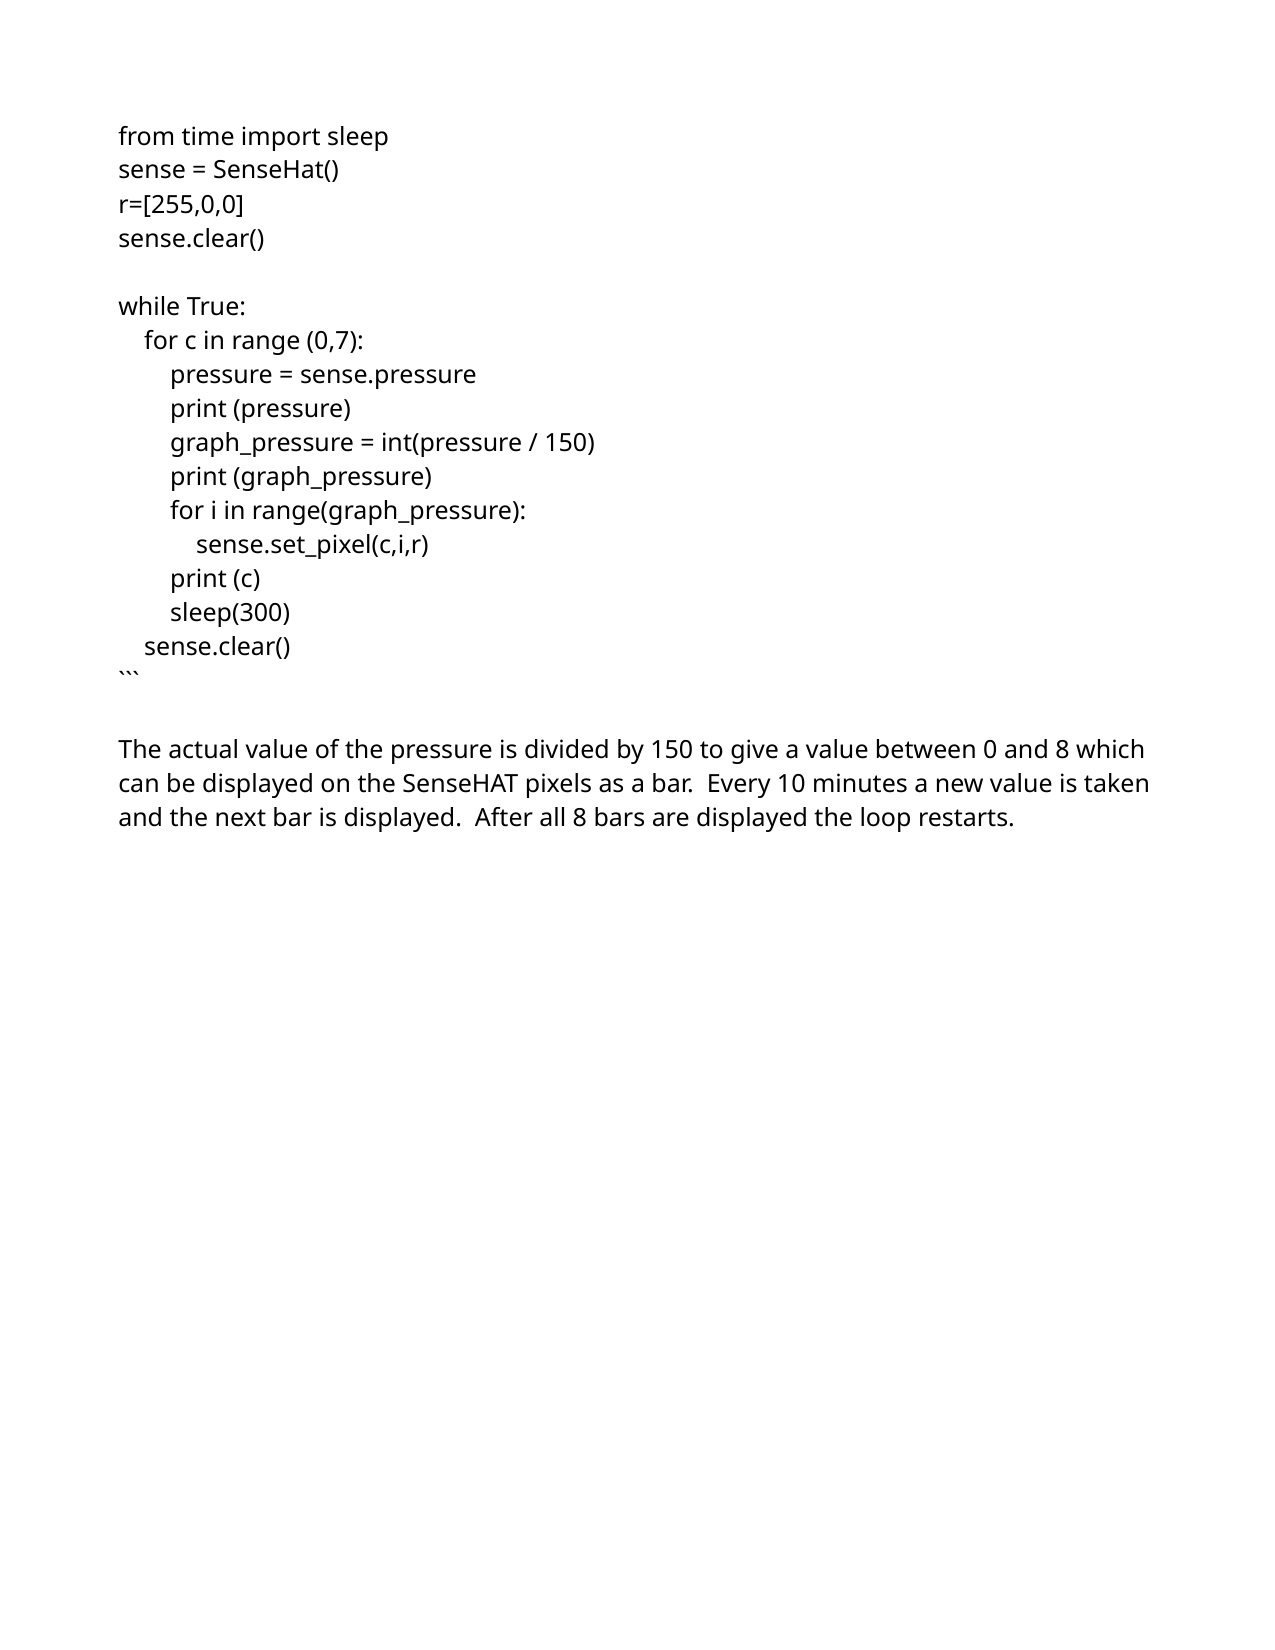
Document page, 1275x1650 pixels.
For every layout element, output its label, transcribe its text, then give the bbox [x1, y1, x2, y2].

text print (pressure) [118, 391, 1157, 425]
text The actual value of the pressure is divided by 150 to give a value between 0 and 8 which can be displayed on the SenseHAT pixels as a bar. Every 10 minutes a new value is taken and the next bar is displayed. After all 8 bars are displayed the loop restarts. [118, 731, 1157, 833]
text for c in range (0,7): [118, 322, 1157, 357]
text while True: [118, 288, 1157, 322]
text from time import sleep [118, 118, 1157, 152]
text sense.clear() [118, 220, 1157, 254]
text sense = SenseHat() [118, 152, 1157, 186]
text sense.set_pixel(c,i,r) [118, 527, 1157, 561]
text print (graph_pressure) [118, 459, 1157, 493]
text print (c) [118, 561, 1157, 595]
text pressure = sense.pressure [118, 357, 1157, 391]
text sleep(300) [118, 595, 1157, 629]
text r=[255,0,0] [118, 186, 1157, 220]
text graph_pressure = int(pressure / 150) [118, 425, 1157, 459]
text for i in range(graph_pressure): [118, 493, 1157, 527]
text ``` [118, 663, 1157, 697]
text sense.clear() [118, 629, 1157, 663]
